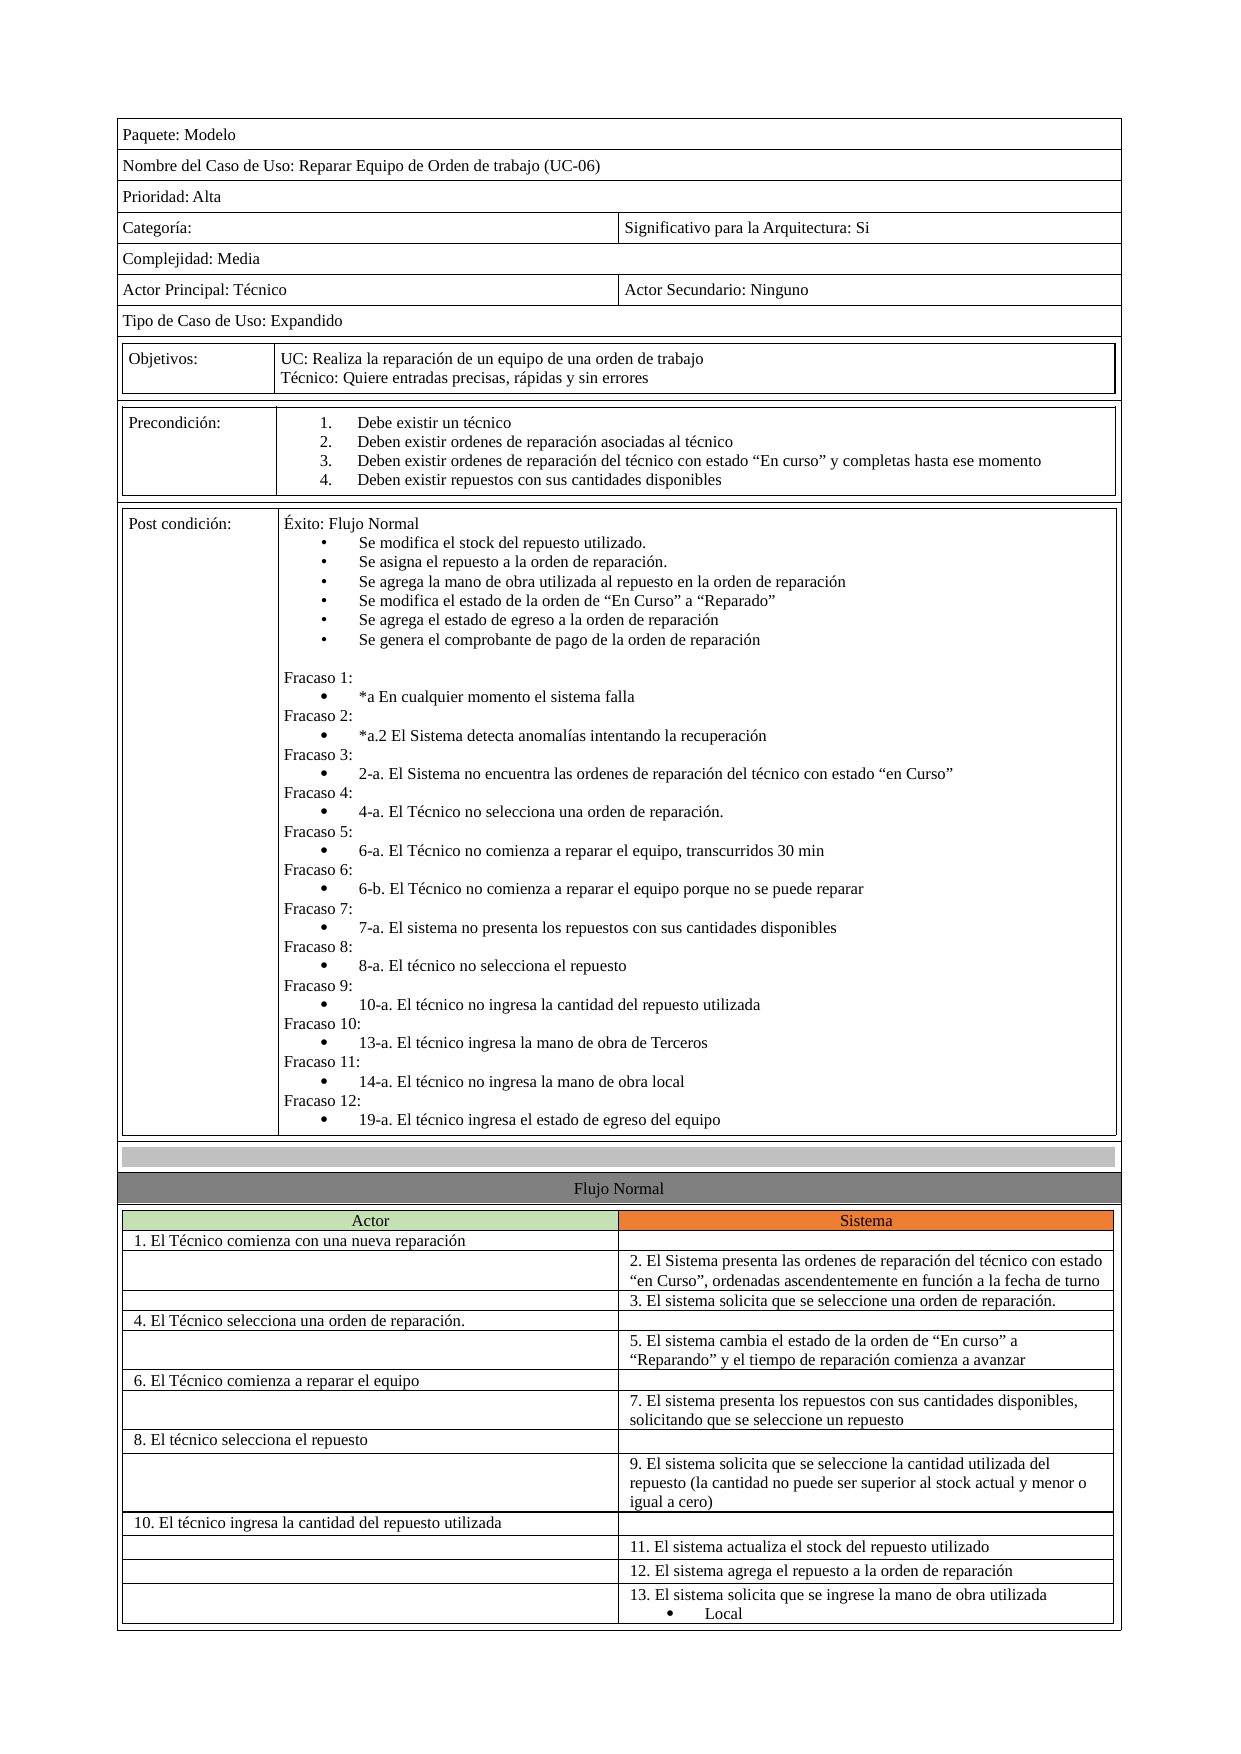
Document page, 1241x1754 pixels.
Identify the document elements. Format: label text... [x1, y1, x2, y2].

table_cell 9. El sistema solicita que se seleccione la cantidad utilizada del repuesto (la cantidad no puede ser superior al stock actual y menor o igual a cero) [619, 1454, 1113, 1511]
table_cell Nombre del Caso de Uso: Reparar Equipo de Orden de trabajo (UC-06) [118, 150, 1121, 180]
table_cell [123, 1560, 618, 1583]
table_cell [118, 1205, 1121, 1629]
table_cell [123, 1251, 618, 1289]
table_cell [123, 1331, 618, 1369]
table_cell 3. El sistema solicita que se seleccione una orden de reparación. [619, 1291, 1113, 1310]
table_cell [123, 1291, 618, 1310]
table_header Precondición: [123, 408, 276, 495]
table_header Éxito: Flujo Normal Se modifica el stock del repuesto utilizado. Se asigna el repuesto a la orden de reparación. Se agrega la mano de obra utilizada al repuesto en la orden de reparación Se modifica el estado de la orden de “En Curso” a “Reparado” Se agrega el estado de egreso a la orden de reparación Se genera el comprobante de pago de la orden de reparación Fracaso 1: *a En cualquier momento el sistema falla Fracaso 2: *a.2 El Sistema detecta anomalías intentando la recuperación Fracaso 3: 2-a. El Sistema no encuentra las ordenes de reparación del técnico con estado “en Curso” Fracaso 4: 4-a. El Técnico no selecciona una orden de reparación. Fracaso 5: 6-a. El Técnico no comienza a reparar el equipo, transcurridos 30 min Fracaso 6: 6-b. El Técnico no comienza a reparar el equipo porque no se puede reparar Fracaso 7: 7-a. El sistema no presenta los repuestos con sus cantidades disponibles Fracaso 8: 8-a. El técnico no selecciona el repuesto Fracaso 9: 10-a. El técnico no ingresa la cantidad del repuesto utilizada Fracaso 10: 13-a. El técnico ingresa la mano de obra de Terceros Fracaso 11: 14-a. El técnico no ingresa la mano de obra local Fracaso 12: 19-a. El técnico ingresa el estado de egreso del equipo [279, 509, 1116, 1135]
table_header Actor [123, 1211, 618, 1230]
table_cell [619, 1231, 1113, 1250]
table_cell [118, 503, 1121, 1141]
table_cell 5. El sistema cambia el estado de la orden de “En curso” a “Reparando” y el tiempo de reparación comienza a avanzar [619, 1331, 1113, 1369]
table_cell Tipo de Caso de Uso: Expandido [118, 306, 1121, 336]
table_cell [619, 1311, 1113, 1330]
table_cell [123, 1536, 618, 1559]
table_cell 4. El Técnico selecciona una orden de reparación. [123, 1311, 618, 1330]
table_cell 13. El sistema solicita que se ingrese la mano de obra utilizada Local Tercero [619, 1584, 1113, 1623]
table_cell [118, 1142, 1121, 1172]
table_cell [118, 337, 1121, 400]
table_cell 10. El técnico ingresa la cantidad del repuesto utilizada [123, 1513, 618, 1535]
table_cell 6. El Técnico comienza a reparar el equipo [123, 1370, 618, 1389]
table_header Post condición: [123, 509, 278, 1135]
table_cell Paquete: Modelo [118, 119, 1121, 149]
table_header Sistema [619, 1211, 1113, 1230]
table_cell [123, 1584, 618, 1623]
table_cell 8. El técnico selecciona el repuesto [123, 1430, 618, 1453]
table_cell [123, 1454, 618, 1511]
table_cell [619, 1370, 1113, 1389]
table_cell Complejidad: Media [118, 244, 1121, 274]
table_cell [123, 1391, 618, 1429]
table_cell 12. El sistema agrega el repuesto a la orden de reparación [619, 1560, 1113, 1583]
table_cell Flujo Normal [118, 1173, 1121, 1203]
table_cell [619, 1430, 1113, 1453]
table_cell Actor Principal: Técnico [118, 275, 618, 305]
table_cell [118, 401, 1121, 501]
table_header Objetivos: [123, 344, 274, 393]
table_cell Significativo para la Arquitectura: Si [619, 213, 1121, 243]
table_cell 7. El sistema presenta los repuestos con sus cantidades disponibles, solicitando que se seleccione un repuesto [619, 1391, 1113, 1429]
table_cell Prioridad: Alta [118, 181, 1121, 212]
table_cell [619, 1513, 1113, 1535]
table_cell Actor Secundario: Ninguno [619, 275, 1121, 305]
table_cell 2. El Sistema presenta las ordenes de reparación del técnico con estado “en Curso”, ordenadas ascendentemente en función a la fecha de turno [619, 1251, 1113, 1289]
table_cell 11. El sistema actualiza el stock del repuesto utilizado [619, 1536, 1113, 1559]
table_header Debe existir un técnico Deben existir ordenes de reparación asociadas al técnico Deben existir ordenes de reparación del técnico con estado “En curso” y completas hasta ese momento Deben existir repuestos con sus cantidades disponibles [277, 408, 1115, 495]
table_header UC: Realiza la reparación de un equipo de una orden de trabajo Técnico: Quiere entradas precisas, rápidas y sin errores [275, 344, 1114, 393]
table_cell 1. El Técnico comienza con una nueva reparación [123, 1231, 618, 1250]
table_cell Categoría: [118, 213, 618, 243]
